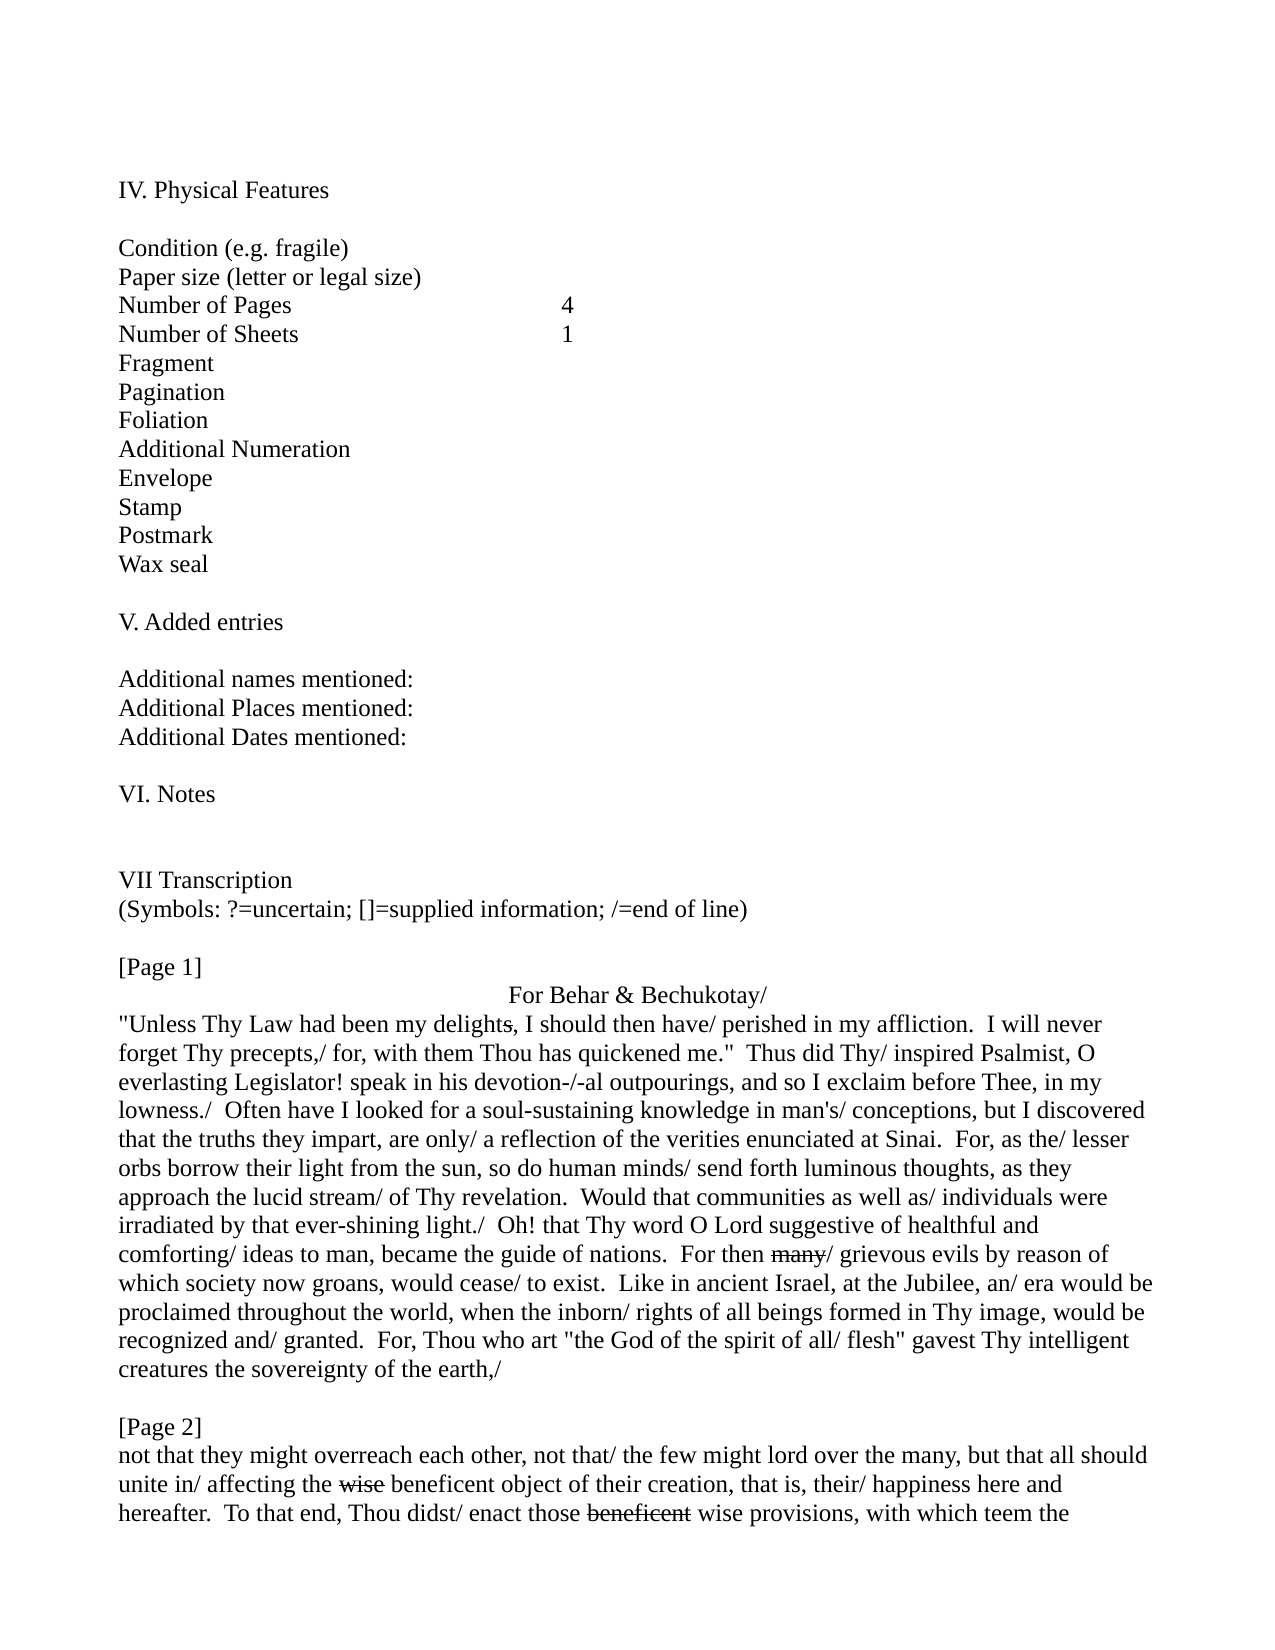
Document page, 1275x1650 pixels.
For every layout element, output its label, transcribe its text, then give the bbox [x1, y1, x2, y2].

text Additional names mentioned: [118, 664, 1157, 693]
text Number of Pages 4 [118, 291, 1157, 319]
text Additional Places mentioned: [118, 693, 1157, 722]
text V. Added entries [118, 607, 1157, 636]
text Envelope [118, 463, 1157, 492]
text "Unless Thy Law had been my delights, I should then have/ perished in my affliction. I will never forget Thy precepts,/ for, with them Thou has quickened me." Thus did Thy/ inspired Psalmist, O everlasting Legislator! speak in his devotion-/-al outpourings, and so I exclaim before Thee, in my lowness./ Often have I looked for a soul-sustaining knowledge in man's/ conceptions, but I discovered that the truths they impart, are only/ a reflection of the verities enunciated at Sinai. For, as the/ lesser orbs borrow their light from the sun, so do human minds/ send forth luminous thoughts, as they approach the lucid stream/ of Thy revelation. Would that communities as well as/ individuals were irradiated by that ever-shining light./ Oh! that Thy word O Lord suggestive of healthful and comforting/ ideas to man, became the guide of nations. For then many/ grievous evils by reason of which society now groans, would cease/ to exist. Like in ancient Israel, at the Jubilee, an/ era would be proclaimed throughout the world, when the inborn/ rights of all beings formed in Thy image, would be recognized and/ granted. For, Thou who art "the God of the spirit of all/ flesh" gavest Thy intelligent creatures the sovereignty of the earth,/ [118, 1009, 1157, 1383]
text Foliation [118, 406, 1157, 434]
text Additional Numeration [118, 434, 1157, 463]
text For Behar & Bechukotay/ [118, 981, 1157, 1009]
text IV. Physical Features [118, 176, 1157, 204]
text Stamp [118, 492, 1157, 521]
text Condition (e.g. fragile) [118, 233, 1157, 262]
text Postma rk [118, 521, 1157, 549]
text VI. Notes [118, 779, 1157, 808]
text VII Transcription [118, 866, 1157, 894]
text not that they might overreach each other, not that/ the few might lord over the many, but that all should unite in/ affecting the wise beneficent object of their creation, that is, their/ happiness here and hereafter. To that end, Thou didst/ enact those beneficent wise provisions, with which teem the [118, 1441, 1157, 1527]
text Fragment [118, 348, 1157, 377]
text [Page 1] [118, 952, 1157, 981]
text [Page 2] [118, 1412, 1157, 1441]
text Number of Sheets 1 [118, 319, 1157, 348]
text Wax seal [118, 549, 1157, 578]
text Pagination [118, 377, 1157, 406]
text Paper size (letter or legal size) [118, 262, 1157, 291]
text (Symbols: ?=uncertain; []=supplied information; /=end of line) [118, 894, 1157, 923]
text Additional Dates mentioned: [118, 722, 1157, 751]
